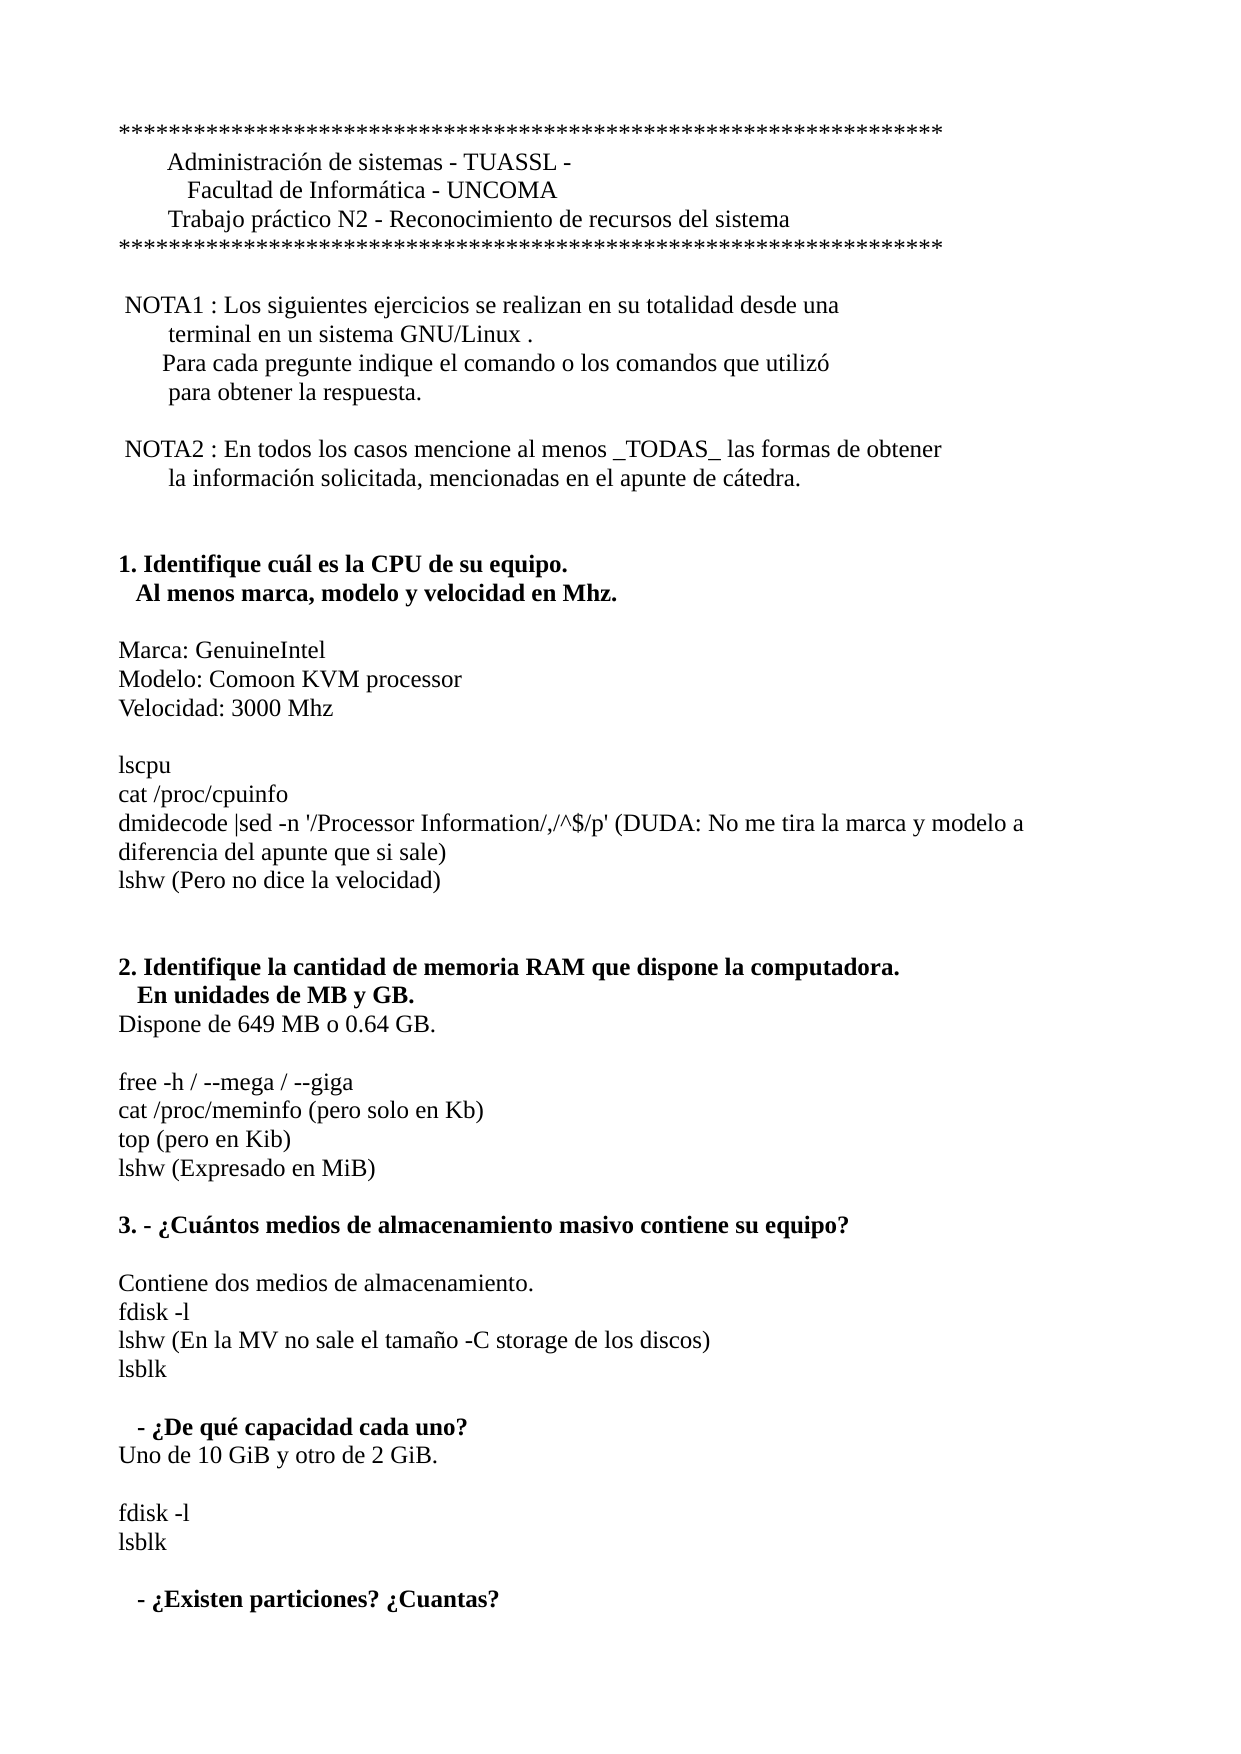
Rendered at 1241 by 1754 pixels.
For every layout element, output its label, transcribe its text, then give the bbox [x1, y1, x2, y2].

text Contiene dos medios de almacenamiento. [118, 1268, 1122, 1297]
text Al menos marca, modelo y velocidad en Mhz. [118, 578, 1122, 607]
text lsblk [118, 1527, 1122, 1556]
text dmidecode |sed -n '/Processor Information/,/^$/p' (DUDA: No me tira la marca y modelo a diferencia del apunte que si sale) [118, 808, 1122, 866]
text terminal en un sistema GNU/Linux . [118, 319, 1122, 348]
text top (pero en Kib) [118, 1124, 1122, 1153]
text En unidades de MB y GB. [118, 981, 1122, 1009]
text NOTA1 : Los siguientes ejercicios se realizan en su totalidad desde una [118, 291, 1122, 319]
text lshw (Expresado en MiB) [118, 1153, 1122, 1182]
text Uno de 10 GiB y otro de 2 GiB. [118, 1441, 1122, 1469]
text fdisk -l [118, 1498, 1122, 1527]
text 1. Identifique cuál es la CPU de su equipo. [118, 549, 1122, 578]
text para obtener la respuesta. [118, 377, 1122, 406]
text Facultad de Informática - UNCOMA [118, 176, 1122, 204]
text ****************************************************************** [118, 118, 1122, 147]
text lsblk [118, 1354, 1122, 1383]
text fdisk -l [118, 1297, 1122, 1326]
text la información solicitada, mencionadas en el apunte de cátedra. [118, 463, 1122, 492]
text Marca: GenuineIntel [118, 636, 1122, 664]
text 2. Identifique la cantidad de memoria RAM que dispone la computadora. [118, 952, 1122, 981]
text lscpu [118, 751, 1122, 779]
text - ¿Existen particiones? ¿Cuantas? [118, 1584, 1122, 1613]
text NOTA2 : En todos los casos mencione al menos _TODAS_ las formas de obtener [118, 434, 1122, 463]
text free -h / --mega / --giga [118, 1067, 1122, 1096]
text lshw (Pero no dice la velocidad) [118, 866, 1122, 894]
text Para cada pregunte indique el comando o los comandos que utilizó [118, 348, 1122, 377]
text Administración de sistemas - TUASSL - [118, 147, 1122, 176]
text Dispone de 649 MB o 0.64 GB. [118, 1009, 1122, 1038]
text ****************************************************************** [118, 233, 1122, 262]
text Trabajo práctico N2 - Reconocimiento de recursos del sistema [118, 204, 1122, 233]
text Modelo: Comoon KVM processor [118, 664, 1122, 693]
text - ¿De qué capacidad cada uno? [118, 1412, 1122, 1441]
text cat /proc/cpuinfo [118, 779, 1122, 808]
text Velocidad: 3000 Mhz [118, 693, 1122, 722]
text 3. - ¿Cuántos medios de almacenamiento masivo contiene su equipo? [118, 1211, 1122, 1239]
text cat /proc/meminfo (pero solo en Kb) [118, 1096, 1122, 1124]
text lshw (En la MV no sale el tamaño -C storage de los discos) [118, 1326, 1122, 1354]
